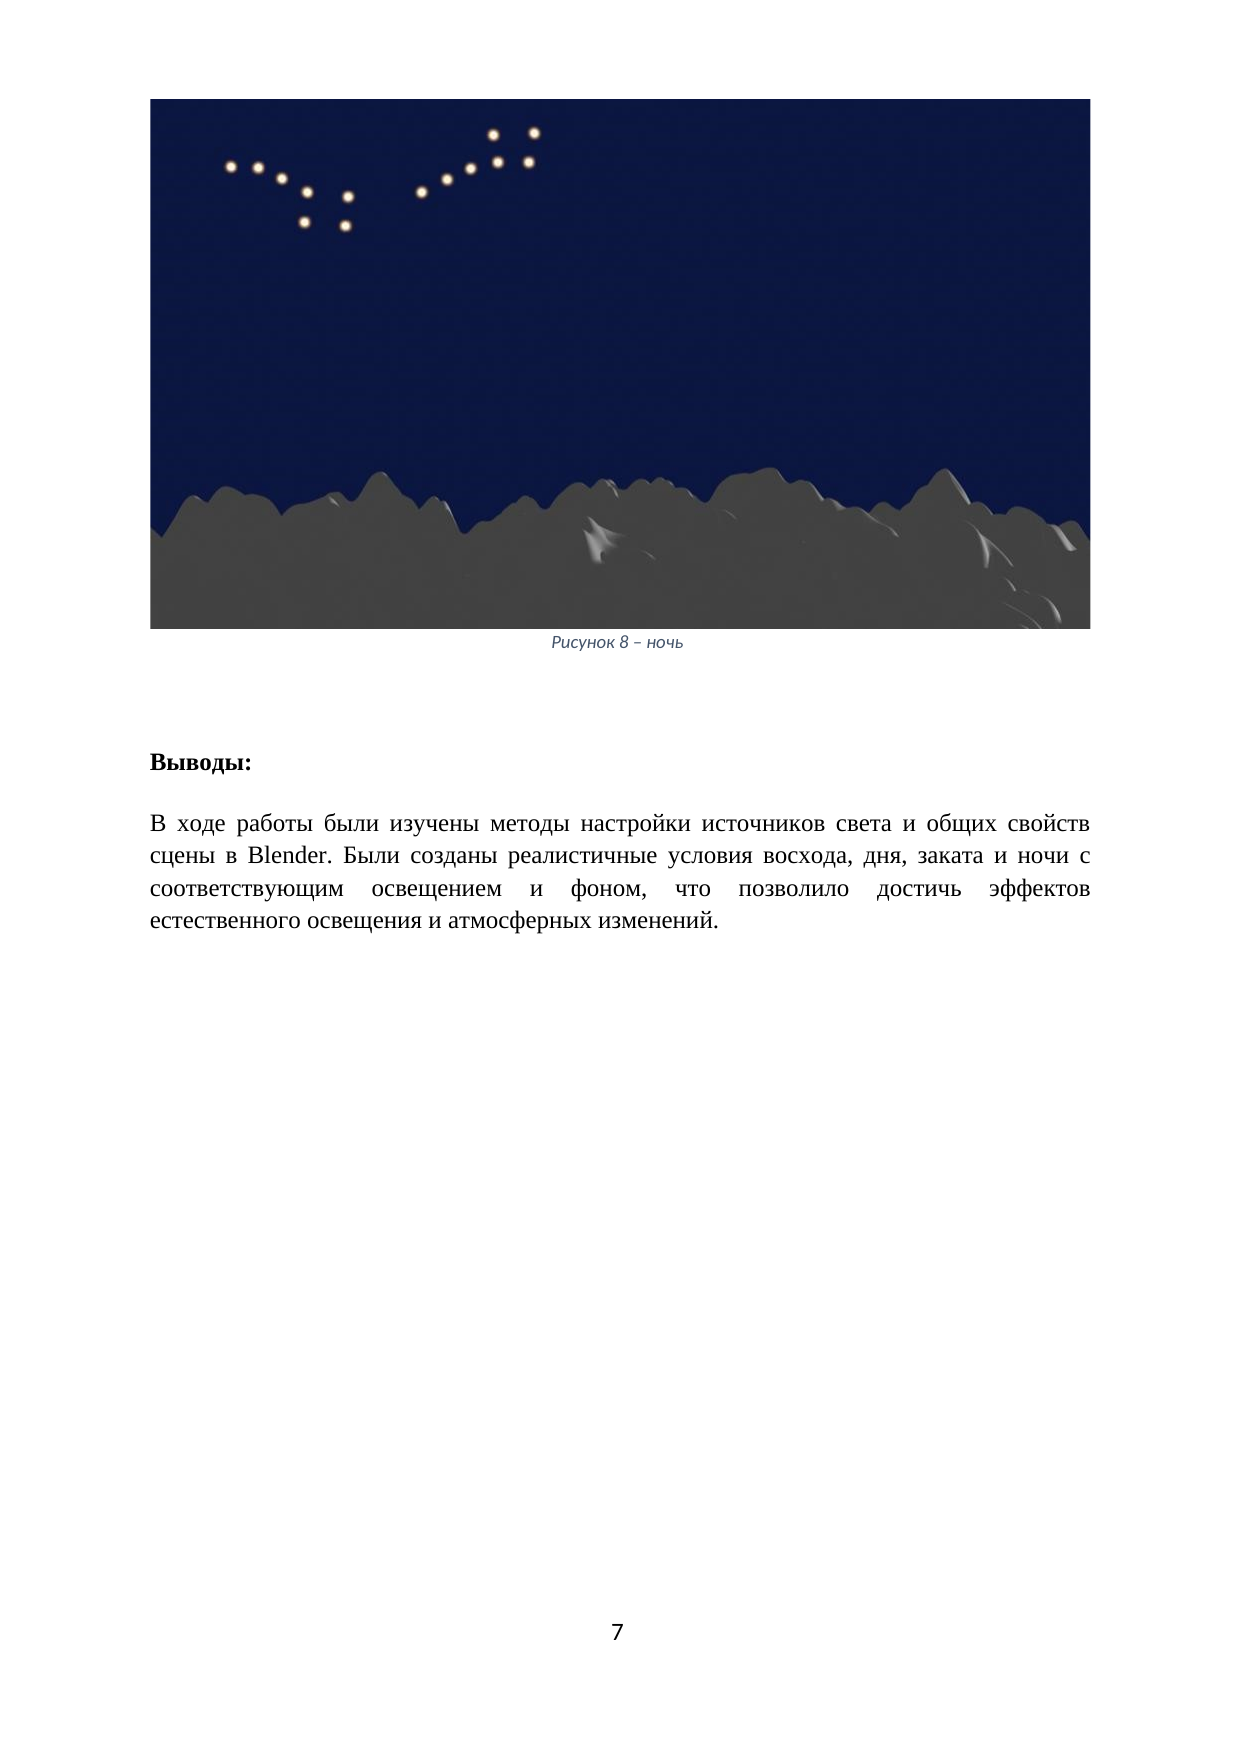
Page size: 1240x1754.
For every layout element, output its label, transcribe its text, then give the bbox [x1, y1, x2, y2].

text Выводы: [149, 747, 1118, 776]
text В ходе работы были изучены методы настройки источников света и общих свойств сцены в Blender. Были созданы реалистичные условия восхода, дня, заката и ночи с соответствующим освещением и фоном, что позволило достичь эффектов естественного освещения и атмосферных изменений. [149, 808, 1092, 934]
text Рисунок 8 – ночь [150, 630, 1090, 653]
picture [150, 99, 1091, 629]
